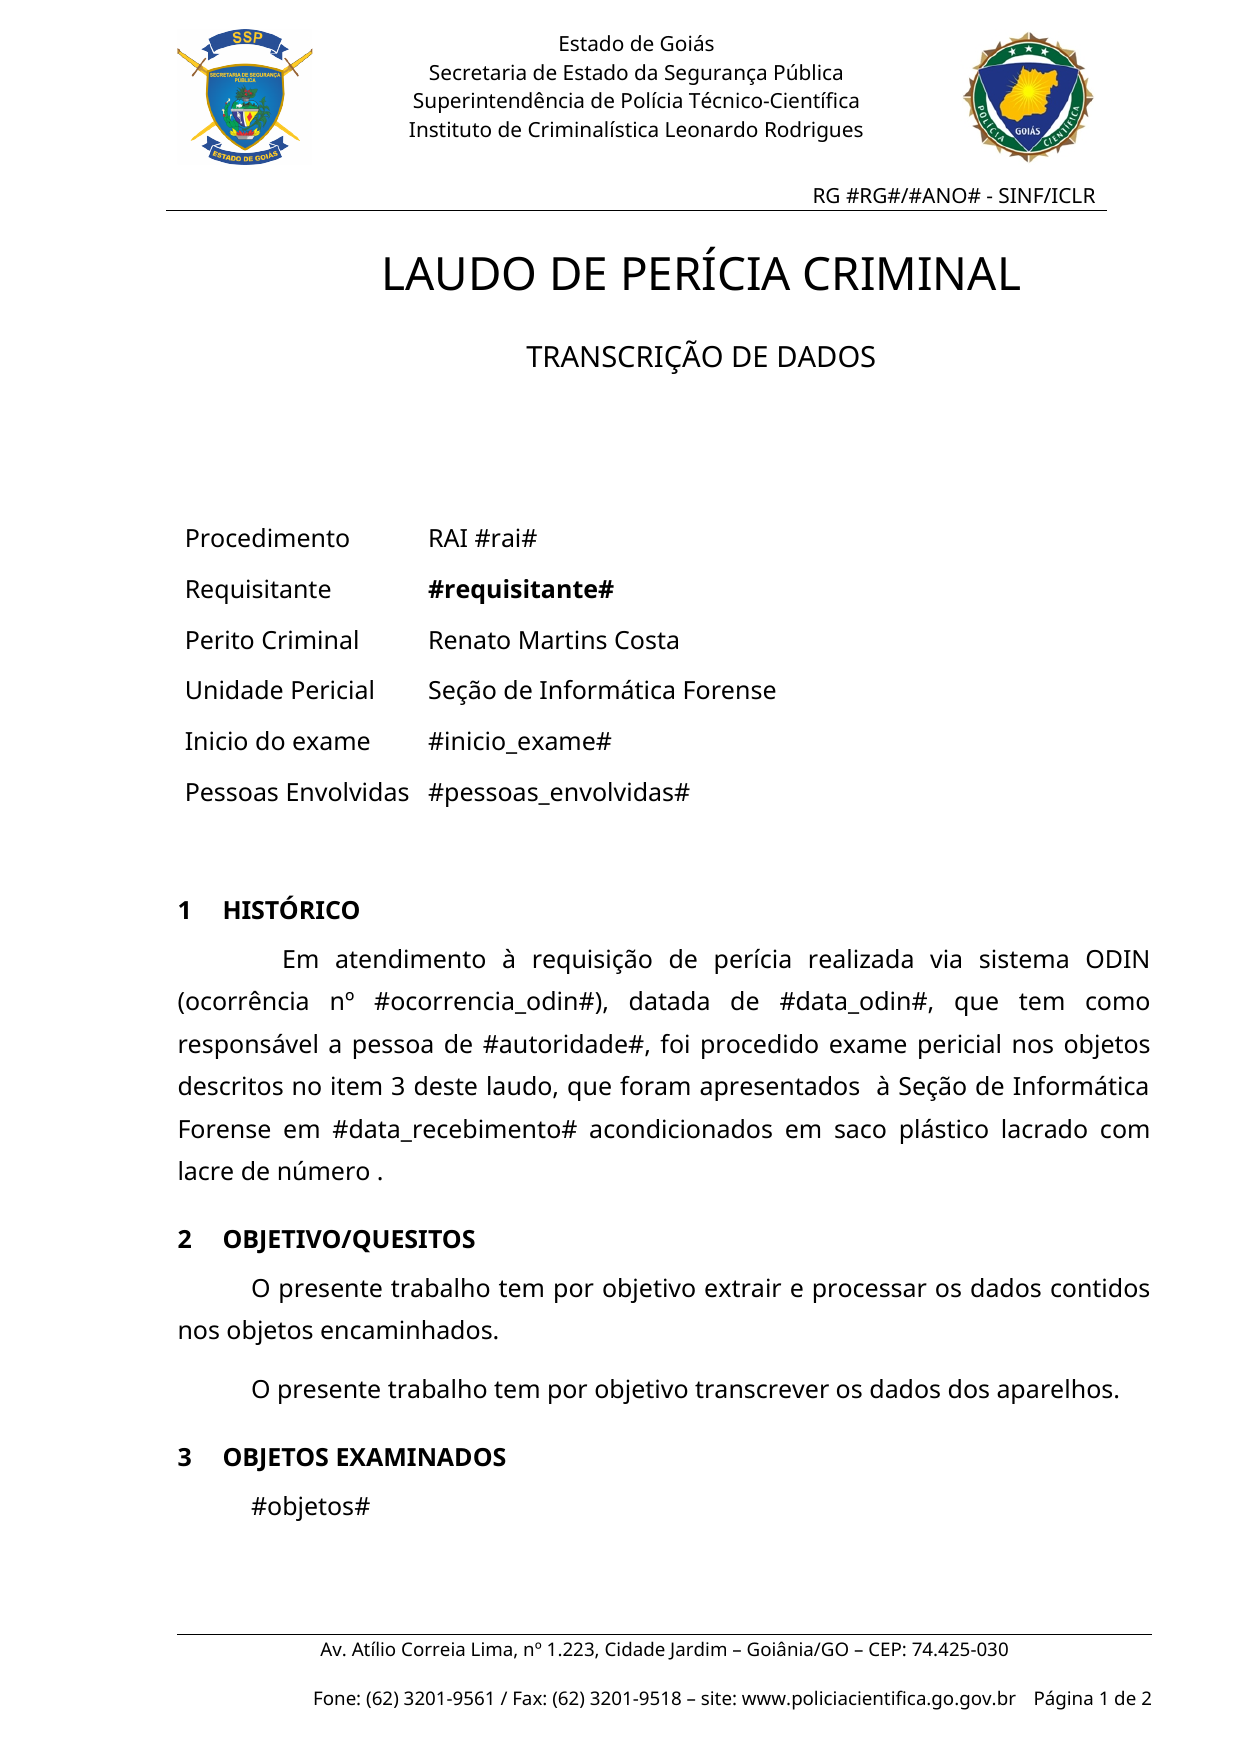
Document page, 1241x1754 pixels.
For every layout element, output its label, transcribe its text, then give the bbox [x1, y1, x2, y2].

table_cell #requisitante# [421, 572, 1152, 622]
text TRANSCRIÇÃO DE DADOS [177, 336, 1152, 376]
text #objetos# [177, 1488, 1152, 1522]
subtitle OBJETOS EXAMINADOS [177, 1439, 1152, 1473]
table_cell Renato Martins Costa [421, 622, 1152, 673]
picture [960, 29, 1096, 165]
table_cell Inicio do exame [177, 724, 421, 774]
text LAUDO DE PERÍCIA CRIMINAL [177, 242, 1152, 304]
subtitle HISTÓRICO [177, 893, 1152, 927]
table_header Procedimento [177, 521, 421, 572]
table_cell #inicio_exame# [421, 724, 1152, 774]
table_cell Unidade Pericial [177, 673, 421, 724]
text O presente trabalho tem por objetivo extrair e processar os dados contidos nos objetos encaminhados. [177, 1270, 1152, 1347]
table_cell Pessoas Envolvidas [177, 775, 421, 825]
table_cell Perito Criminal [177, 622, 421, 673]
table_header RAI #rai# [421, 521, 1152, 572]
table_cell Requisitante [177, 572, 421, 622]
picture [177, 29, 313, 165]
text O presente trabalho tem por objetivo transcrever os dados dos aparelhos. [177, 1372, 1152, 1406]
table_cell #pessoas_envolvidas# [421, 775, 1152, 825]
text Em atendimento à requisição de perícia realizada via sistema ODIN (ocorrência nº #ocorrencia_odin#), datada de #data_odin#, que tem como responsável a pessoa de #autoridade#, foi procedido exame pericial nos objetos descritos no item 3 deste laudo, que foram apresentados à Seção de Informática Forense em #data_recebimento# acondicionados em saco plástico lacrado com lacre de número . [177, 941, 1152, 1188]
subtitle OBJETIVO/QUESITOS [177, 1221, 1152, 1256]
table_cell Seção de Informática Forense [421, 673, 1152, 724]
